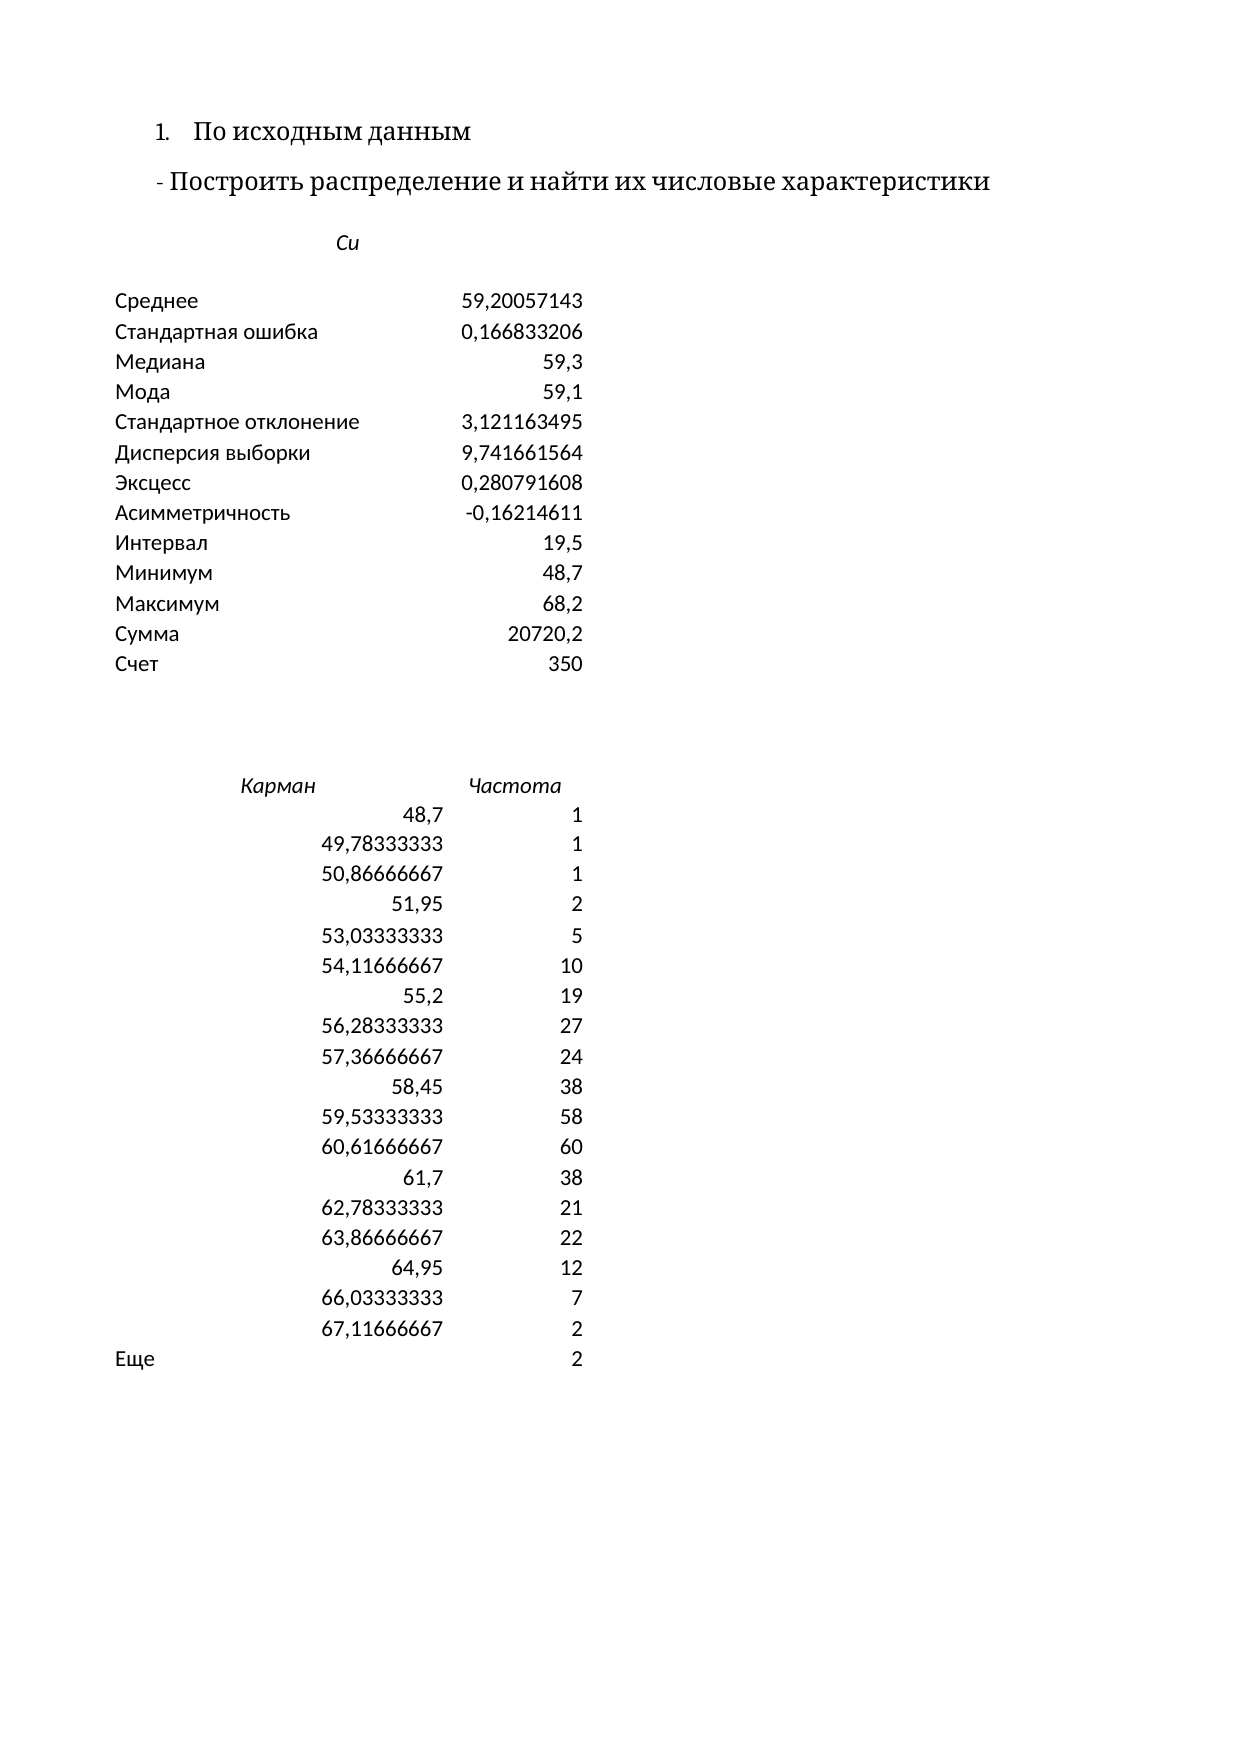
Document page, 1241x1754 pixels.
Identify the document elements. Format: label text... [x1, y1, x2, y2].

table_cell 24 [446, 1042, 586, 1072]
table_cell 1 [446, 859, 586, 889]
table_cell 63,86666667 [112, 1223, 446, 1253]
table_cell [112, 258, 446, 287]
table_cell 1 [446, 829, 586, 859]
table_cell 20720,2 [446, 619, 586, 649]
table_cell 51,95 [112, 890, 446, 921]
table_header Cu [112, 228, 586, 256]
table_cell 21 [446, 1193, 586, 1223]
table_cell 54,11666667 [112, 951, 446, 981]
table_cell 62,78333333 [112, 1193, 446, 1223]
table_cell 59,53333333 [112, 1102, 446, 1132]
table_cell 2 [446, 890, 586, 921]
table_cell 3,121163495 [446, 408, 586, 438]
table_cell -0,16214611 [446, 498, 586, 528]
table_cell 19,5 [446, 528, 586, 558]
list По исходным данным [156, 118, 1122, 147]
table_cell 2 [446, 1344, 586, 1375]
table_cell 350 [446, 649, 586, 681]
table_cell 9,741661564 [446, 438, 586, 468]
table_cell 60 [446, 1133, 586, 1163]
table_cell 66,03333333 [112, 1284, 446, 1314]
table_cell 58,45 [112, 1072, 446, 1102]
table_cell 12 [446, 1253, 586, 1283]
table_cell Асимметричность [112, 498, 446, 528]
table_cell Сумма [112, 619, 446, 649]
table_cell Медиана [112, 347, 446, 377]
table_cell 60,61666667 [112, 1133, 446, 1163]
table_cell 0,280791608 [446, 468, 586, 498]
table_cell 19 [446, 981, 586, 1012]
table_cell 5 [446, 921, 586, 951]
table_cell 2 [446, 1314, 586, 1344]
table_cell 49,78333333 [112, 829, 446, 859]
table_cell Счет [112, 649, 446, 681]
table_cell Эксцесс [112, 468, 446, 498]
table_cell 1 [446, 801, 586, 829]
table_cell Мода [112, 377, 446, 407]
table_cell 50,86666667 [112, 859, 446, 889]
table_cell Стандартная ошибка [112, 317, 446, 347]
table_cell 10 [446, 951, 586, 981]
table_cell 38 [446, 1072, 586, 1102]
table_cell 59,20057143 [446, 287, 586, 317]
table_cell [446, 258, 586, 287]
table_cell Интервал [112, 528, 446, 558]
table_cell 56,28333333 [112, 1012, 446, 1042]
table_header Карман [112, 771, 446, 799]
table_cell 59,1 [446, 377, 586, 407]
table_cell Среднее [112, 287, 446, 317]
table_cell 7 [446, 1284, 586, 1314]
table_cell 53,03333333 [112, 921, 446, 951]
table_cell 57,36666667 [112, 1042, 446, 1072]
table_cell 48,7 [112, 801, 446, 829]
table_cell 59,3 [446, 347, 586, 377]
table_cell Еще [112, 1344, 446, 1375]
table_header Частота [446, 771, 586, 799]
table_cell Минимум [112, 559, 446, 589]
table_cell 38 [446, 1163, 586, 1193]
text - Построить распределение и найти их числовые характеристики [156, 168, 1122, 196]
table_cell Дисперсия выборки [112, 438, 446, 468]
table_cell 64,95 [112, 1253, 446, 1283]
table_cell 55,2 [112, 981, 446, 1012]
table_cell 68,2 [446, 589, 586, 619]
table_cell 48,7 [446, 559, 586, 589]
table_cell 27 [446, 1012, 586, 1042]
table_cell 61,7 [112, 1163, 446, 1193]
table_cell 0,166833206 [446, 317, 586, 347]
table_cell 58 [446, 1102, 586, 1132]
table_cell 67,11666667 [112, 1314, 446, 1344]
table_cell Стандартное отклонение [112, 408, 446, 438]
table_cell Максимум [112, 589, 446, 619]
table_cell 22 [446, 1223, 586, 1253]
